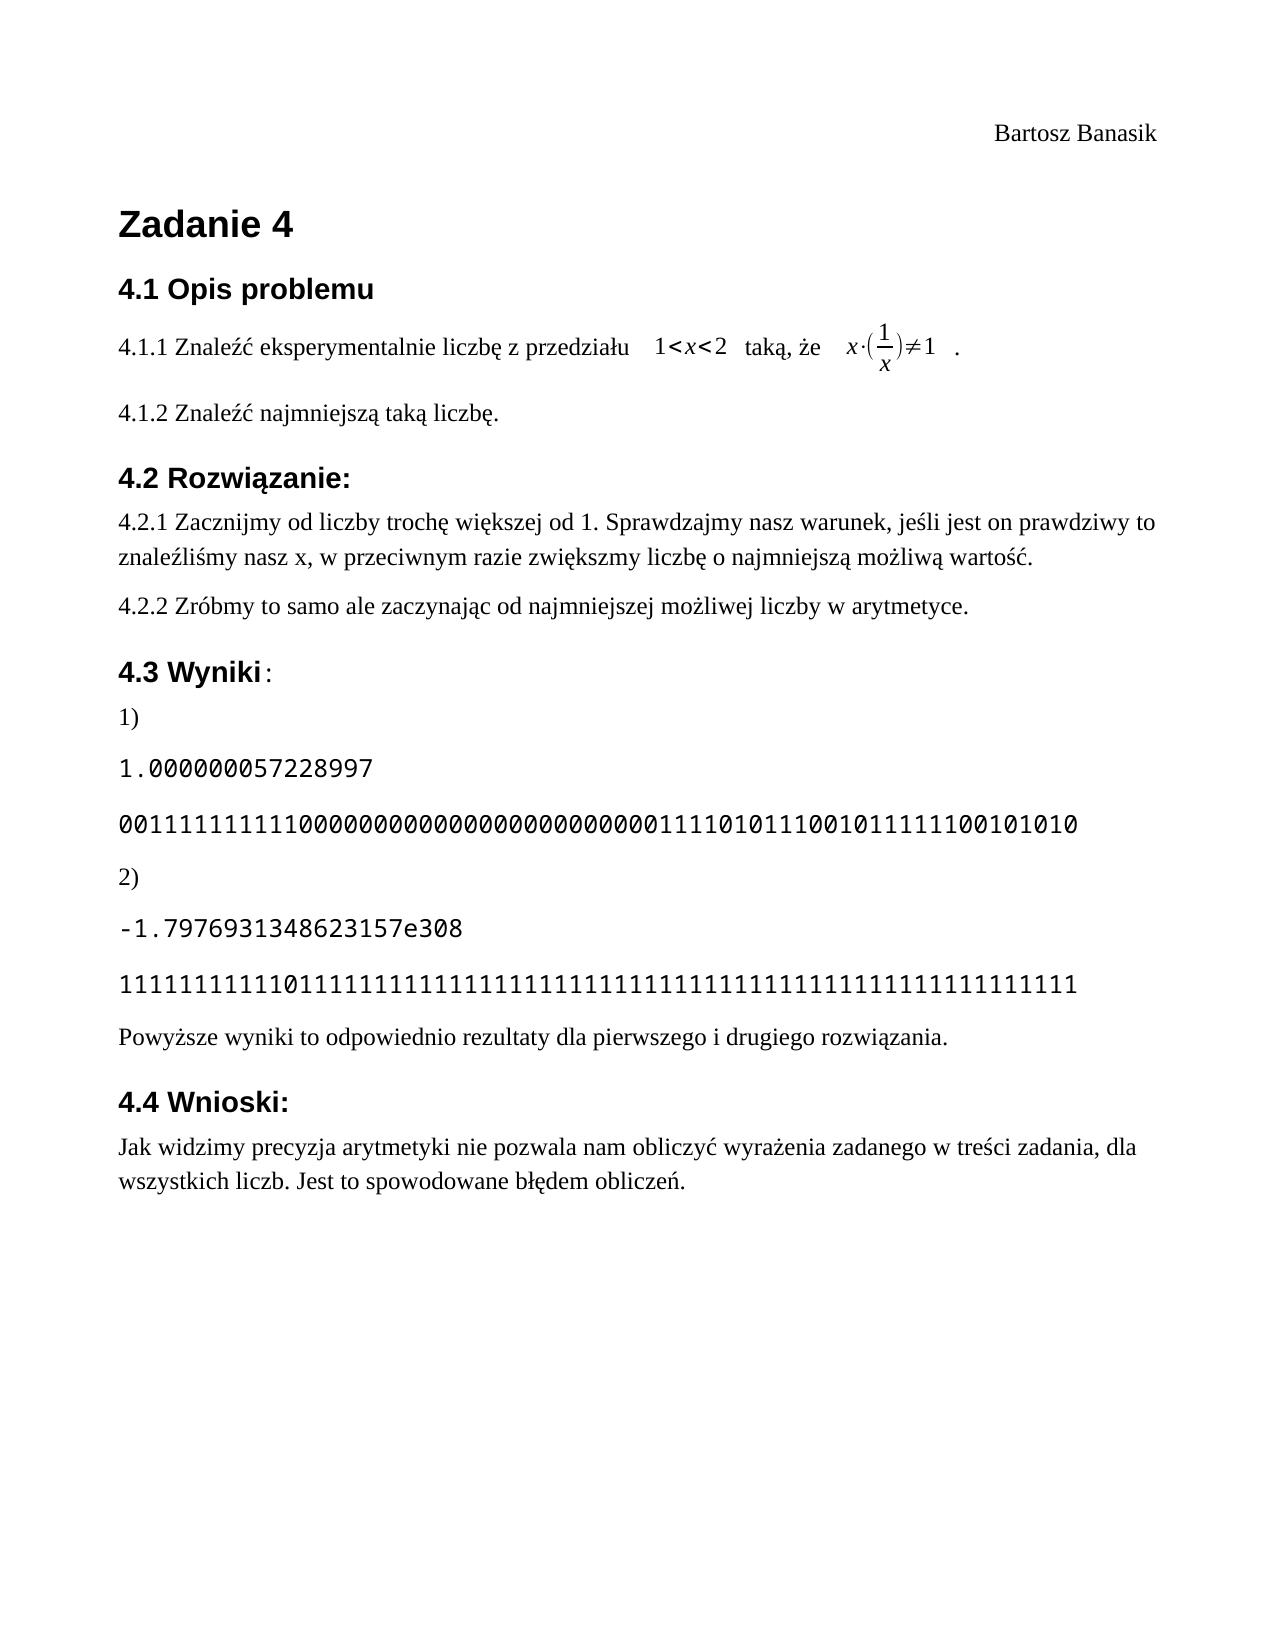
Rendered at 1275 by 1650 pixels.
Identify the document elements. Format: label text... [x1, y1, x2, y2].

text 4.1.2 Znaleźć najmniejszą taką liczbę. [118, 398, 1157, 426]
text 1111111111101111111111111111111111111111111111111111111111111111 [118, 966, 1157, 1000]
subtitle 4.3 Wyniki: [118, 655, 1157, 689]
text 2) [118, 862, 1157, 891]
text 4.2.1 Zacznijmy od liczby trochę większej od 1. Sprawdzajmy nasz warunek, jeśli jest on prawdziwy to znaleźliśmy nasz x, w przeciwnym razie zwiększmy liczbę o najmniejszą możliwą wartość. [118, 507, 1157, 571]
text 1) [118, 702, 1157, 731]
text Powyższe wyniki to odpowiednio rezultaty dla pierwszego i drugiego rozwiązania. [118, 1022, 1157, 1051]
subtitle 4.4 Wnioski: [118, 1085, 1157, 1119]
subtitle Zadanie 4 [118, 201, 1157, 245]
text Jak widzimy precyzja arytmetyki nie pozwala nam obliczyć wyrażenia zadanego w treści zadania, dla wszystkich liczb. Jest to spowodowane błędem obliczeń. [118, 1132, 1157, 1195]
subtitle 4.2 Rozwiązanie: [118, 461, 1157, 495]
text -1.7976931348623157e308 [118, 911, 1157, 945]
text 4.1.1 Znaleźć eksperymentalnie liczbę z przedziału taką, że . [118, 318, 1157, 377]
text 1.000000057228997 [118, 751, 1157, 785]
subtitle 4.1 Opis problemu [118, 272, 1157, 306]
text 0011111111110000000000000000000000001111010111001011111100101010 [118, 806, 1157, 841]
text 4.2.2 Zróbmy to samo ale zaczynając od najmniejszej możliwej liczby w arytmetyce. [118, 591, 1157, 620]
